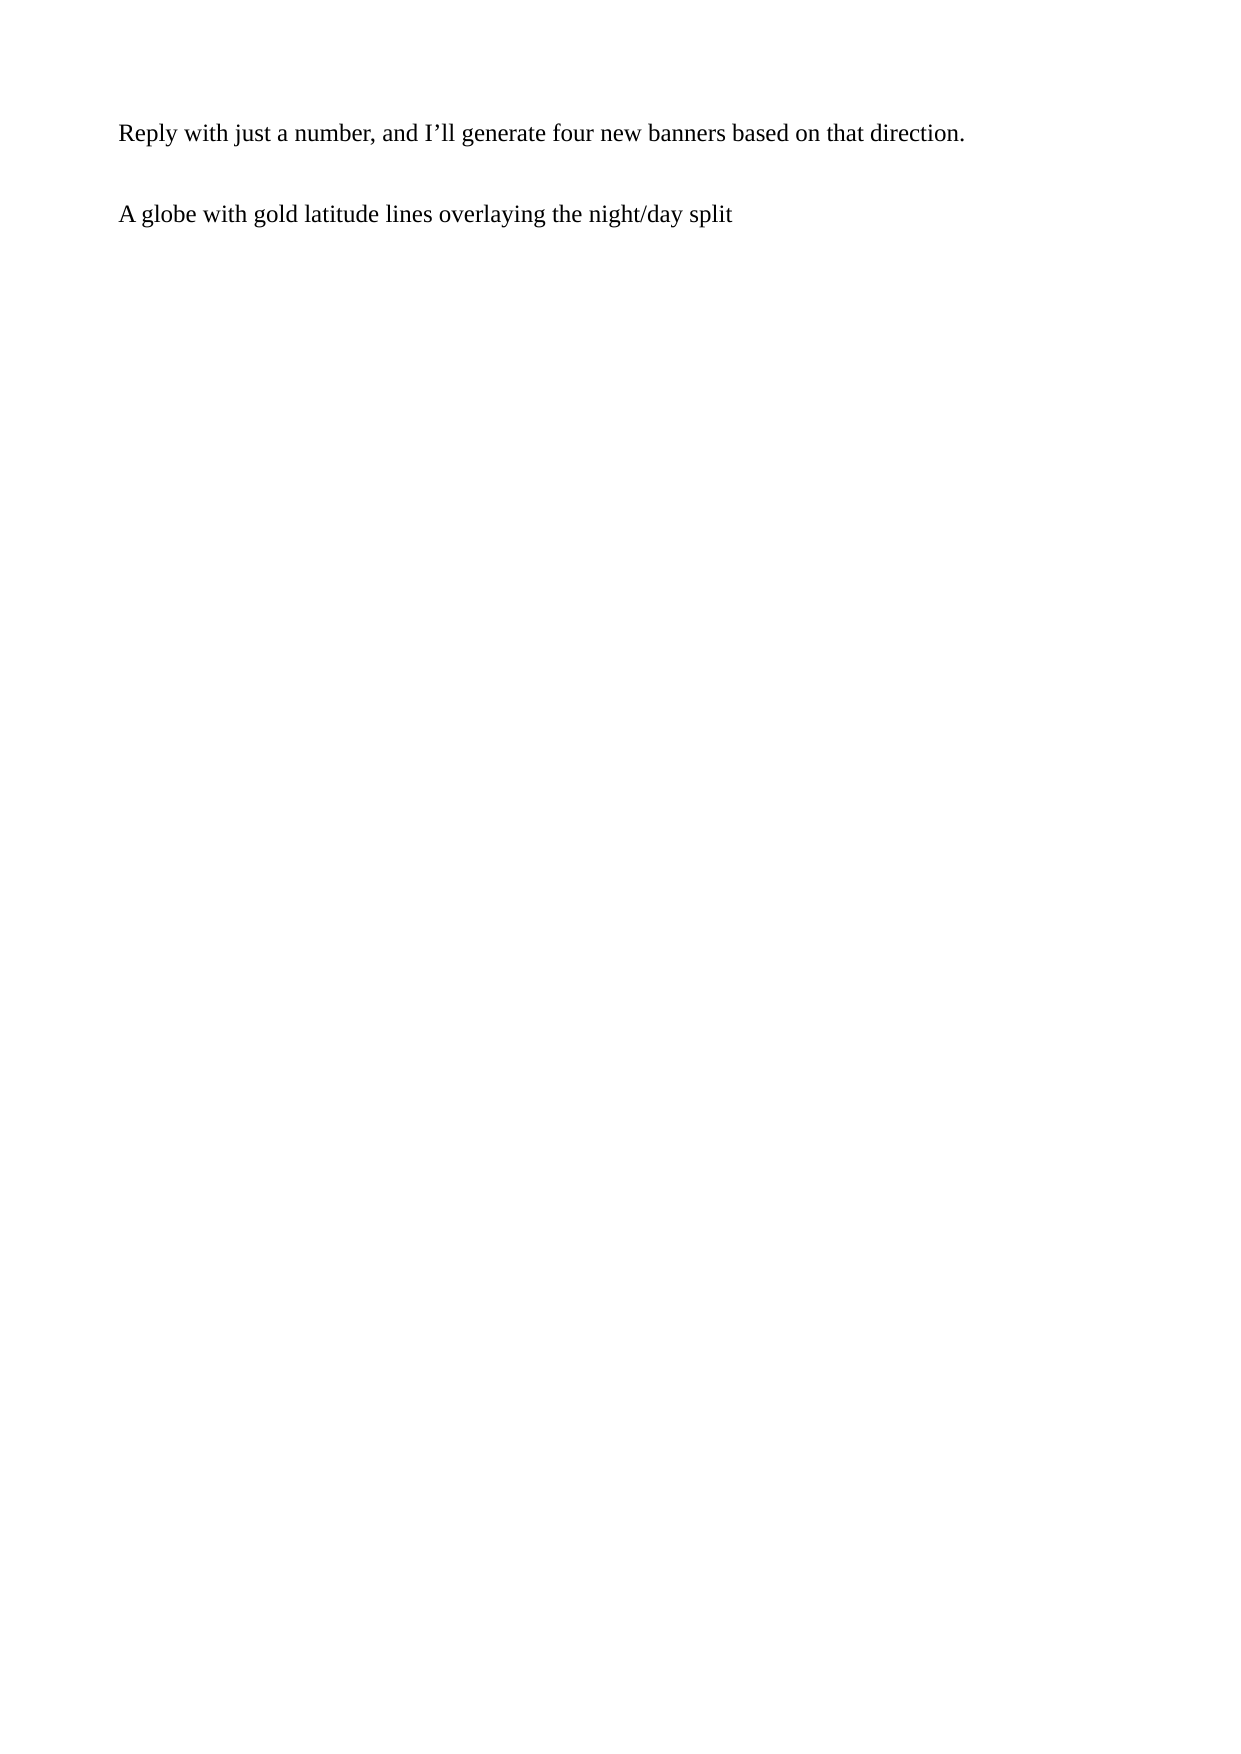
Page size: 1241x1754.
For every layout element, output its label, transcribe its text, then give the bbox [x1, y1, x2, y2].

text Reply with just a number, and I’ll generate four new banners based on that direction. [118, 118, 1122, 147]
text A globe with gold latitude lines overlaying the night/day split [118, 199, 1122, 227]
